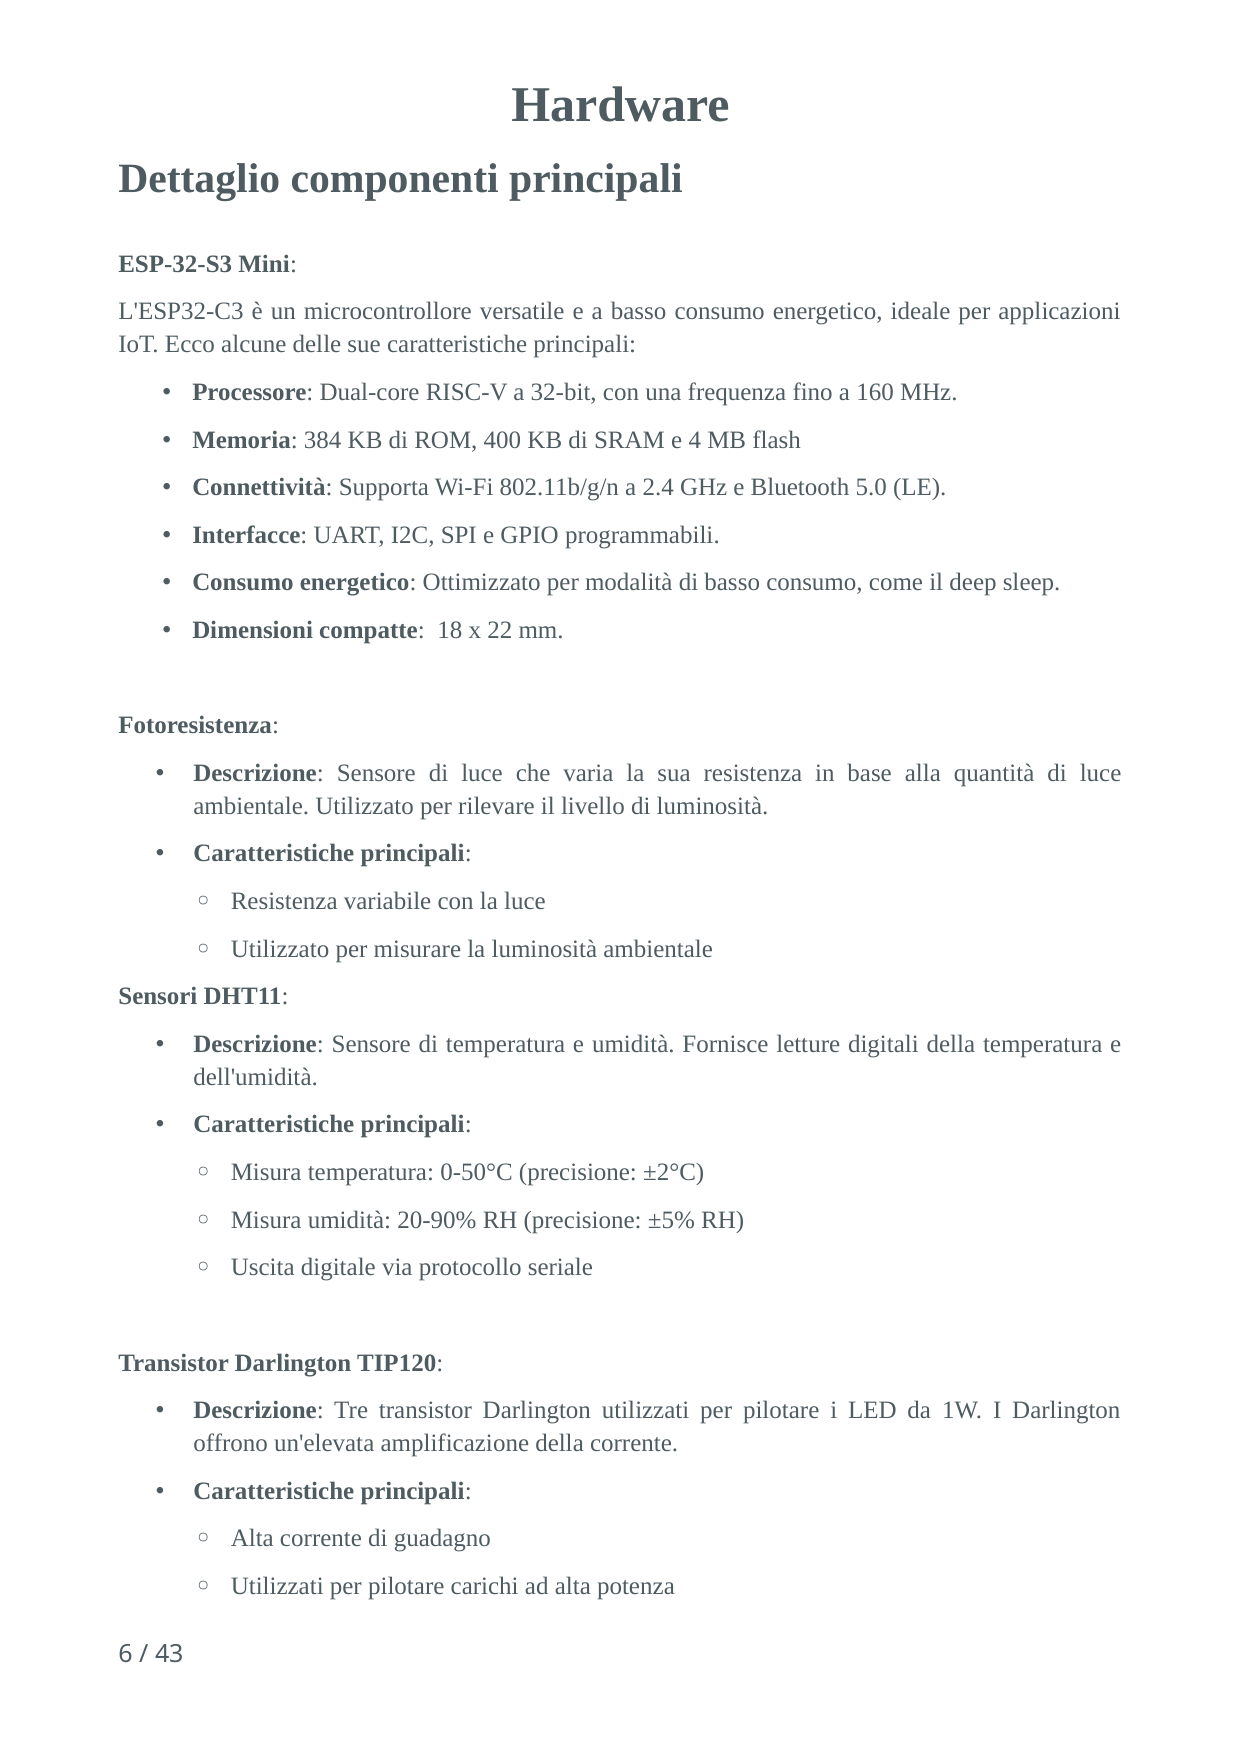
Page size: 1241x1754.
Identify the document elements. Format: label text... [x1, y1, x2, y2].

list Processore: Dual-core RISC-V a 32-bit, con una frequenza fino a 160 MHz. [958, 377, 1122, 406]
list Descrizione: Tre transistor Darlington utilizzati per pilotare i LED da 1W. I Darlington offrono un'elevata amplificazione della corrente. [156, 1395, 1122, 1457]
list Interfacce: UART, I2C, SPI e GPIO programmabili. [720, 520, 1122, 549]
text ESP-32-S3 Mini: [297, 249, 1122, 278]
list Resistenza variabile con la luce [546, 886, 1122, 915]
list Dimensioni compatte: 18 x 22 mm. [162, 615, 192, 644]
list Caratteristiche principali: [156, 1109, 1122, 1138]
list Caratteristiche principali: [156, 838, 1122, 867]
list Descrizione: Sensore di luce che varia la sua resistenza in base alla quantità di luce ambientale. Utilizzato per rilevare il livello di luminosità. [156, 758, 1122, 820]
list Memoria: 384 KB di ROM, 400 KB di SRAM e 4 MB flash [801, 425, 1122, 453]
list Misura temperatura: 0-50°C (precisione: ±2°C) [704, 1157, 1122, 1186]
list Utilizzati per pilotare carichi ad alta potenza [675, 1571, 1122, 1600]
list Alta corrente di guadagno [193, 1523, 1122, 1552]
text L'ESP32-C3 è un microcontrollore versatile e a basso consumo energetico, ideale per applicazioni IoT. Ecco alcune delle sue caratteristiche principali: [118, 325, 1122, 358]
list Utilizzato per misurare la luminosità ambientale [193, 934, 231, 962]
subtitle Dettaglio componenti principali [683, 153, 1122, 201]
text Transistor Darlington TIP120: [443, 1348, 1122, 1376]
subtitle Hardware [118, 75, 511, 132]
text Fotoresistenza: [279, 710, 1122, 739]
list Utilizzati per pilotare carichi ad alta potenza [193, 1571, 231, 1600]
list Misura temperatura: 0-50°C (precisione: ±2°C) [193, 1157, 231, 1186]
list Connettività: Supporta Wi-Fi 802.11b/g/n a 2.4 GHz e Bluetooth 5.0 (LE). [946, 472, 1122, 501]
list Caratteristiche principali: [472, 1476, 1122, 1504]
list Consumo energetico: Ottimizzato per modalità di basso consumo, come il deep sleep. [162, 567, 1122, 596]
list Resistenza variabile con la luce [193, 886, 231, 915]
text Sensori DHT11: [288, 981, 1122, 1010]
list Utilizzato per misurare la luminosità ambientale [713, 934, 1122, 962]
list Uscita digitale via protocollo seriale [193, 1252, 1122, 1281]
list Misura umidità: 20-90% RH (precisione: ±5% RH) [193, 1205, 231, 1233]
list Dimensioni compatte: 18 x 22 mm. [563, 615, 1122, 644]
list Misura umidità: 20-90% RH (precisione: ±5% RH) [744, 1205, 1122, 1233]
list Descrizione: Sensore di temperatura e umidità. Fornisce letture digitali della temperatura e dell'umidità. [156, 1029, 1122, 1091]
list Caratteristiche principali: [156, 1476, 193, 1504]
subtitle Hardware [729, 75, 1122, 132]
